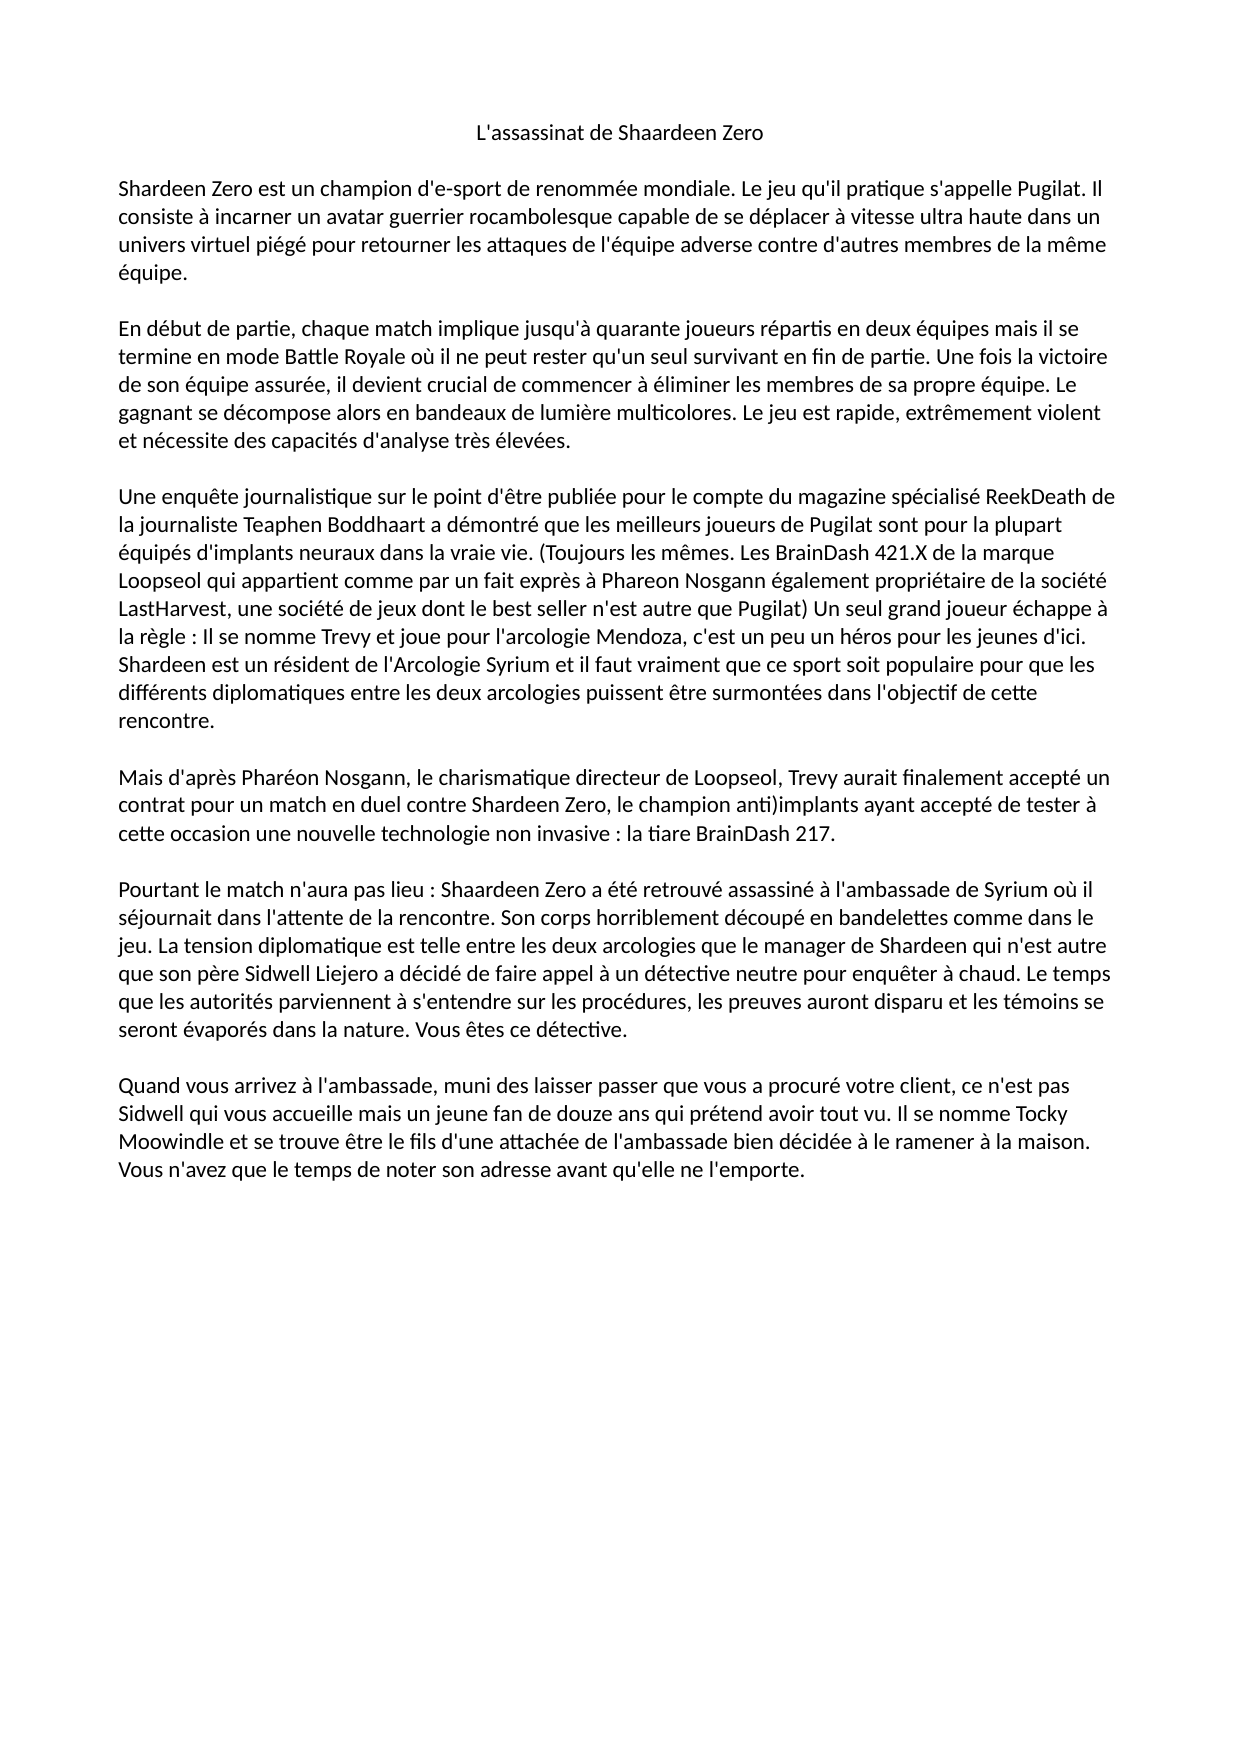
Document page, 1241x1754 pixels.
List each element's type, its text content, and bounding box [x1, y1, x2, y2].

text Mais d'après Pharéon Nosgann, le charismatique directeur de Loopseol, Trevy aurait finalement accepté un contrat pour un match en duel contre Shardeen Zero, le champion anti)implants ayant accepté de tester à cette occasion une nouvelle technologie non invasive : la tiare BrainDash 217. [118, 763, 1122, 847]
text Pourtant le match n'aura pas lieu : Shaardeen Zero a été retrouvé assassiné à l'ambassade de Syrium où il séjournait dans l'attente de la rencontre. Son corps horriblement découpé en bandelettes comme dans le jeu. La tension diplomatique est telle entre les deux arcologies que le manager de Shardeen qui n'est autre que son père Sidwell Liejero a décidé de faire appel à un détective neutre pour enquêter à chaud. Le temps que les autorités parviennent à s'entendre sur les procédures, les preuves auront disparu et les témoins se seront évaporés dans la nature. Vous êtes ce détective. [118, 875, 1122, 1043]
text Quand vous arrivez à l'ambassade, muni des laisser passer que vous a procuré votre client, ce n'est pas Sidwell qui vous accueille mais un jeune fan de douze ans qui prétend avoir tout vu. Il se nomme Tocky Moowindle et se trouve être le fils d'une attachée de l'ambassade bien décidée à le ramener à la maison. Vous n'avez que le temps de noter son adresse avant qu'elle ne l'emporte. [118, 1071, 1122, 1183]
text Shardeen Zero est un champion d'e-sport de renommée mondiale. Le jeu qu'il pratique s'appelle Pugilat. Il consiste à incarner un avatar guerrier rocambolesque capable de se déplacer à vitesse ultra haute dans un univers virtuel piégé pour retourner les attaques de l'équipe adverse contre d'autres membres de la même équipe. [118, 174, 1122, 286]
text En début de partie, chaque match implique jusqu'à quarante joueurs répartis en deux équipes mais il se termine en mode Battle Royale où il ne peut rester qu'un seul survivant en fin de partie. Une fois la victoire de son équipe assurée, il devient crucial de commencer à éliminer les membres de sa propre équipe. Le gagnant se décompose alors en bandeaux de lumière multicolores. Le jeu est rapide, extrêmement violent et nécessite des capacités d'analyse très élevées. [118, 314, 1122, 454]
text Une enquête journalistique sur le point d'être publiée pour le compte du magazine spécialisé ReekDeath de la journaliste Teaphen Boddhaart a démontré que les meilleurs joueurs de Pugilat sont pour la plupart équipés d'implants neuraux dans la vraie vie. (Toujours les mêmes. Les BrainDash 421.X de la marque Loopseol qui appartient comme par un fait exprès à Phareon Nosgann également propriétaire de la société LastHarvest, une société de jeux dont le best seller n'est autre que Pugilat) Un seul grand joueur échappe à la règle : Il se nomme Trevy et joue pour l'arcologie Mendoza, c'est un peu un héros pour les jeunes d'ici. Shardeen est un résident de l'Arcologie Syrium et il faut vraiment que ce sport soit populaire pour que les différents diplomatiques entre les deux arcologies puissent être surmontées dans l'objectif de cette rencontre. [118, 482, 1122, 734]
text L'assassinat de Shaardeen Zero [118, 118, 1122, 146]
